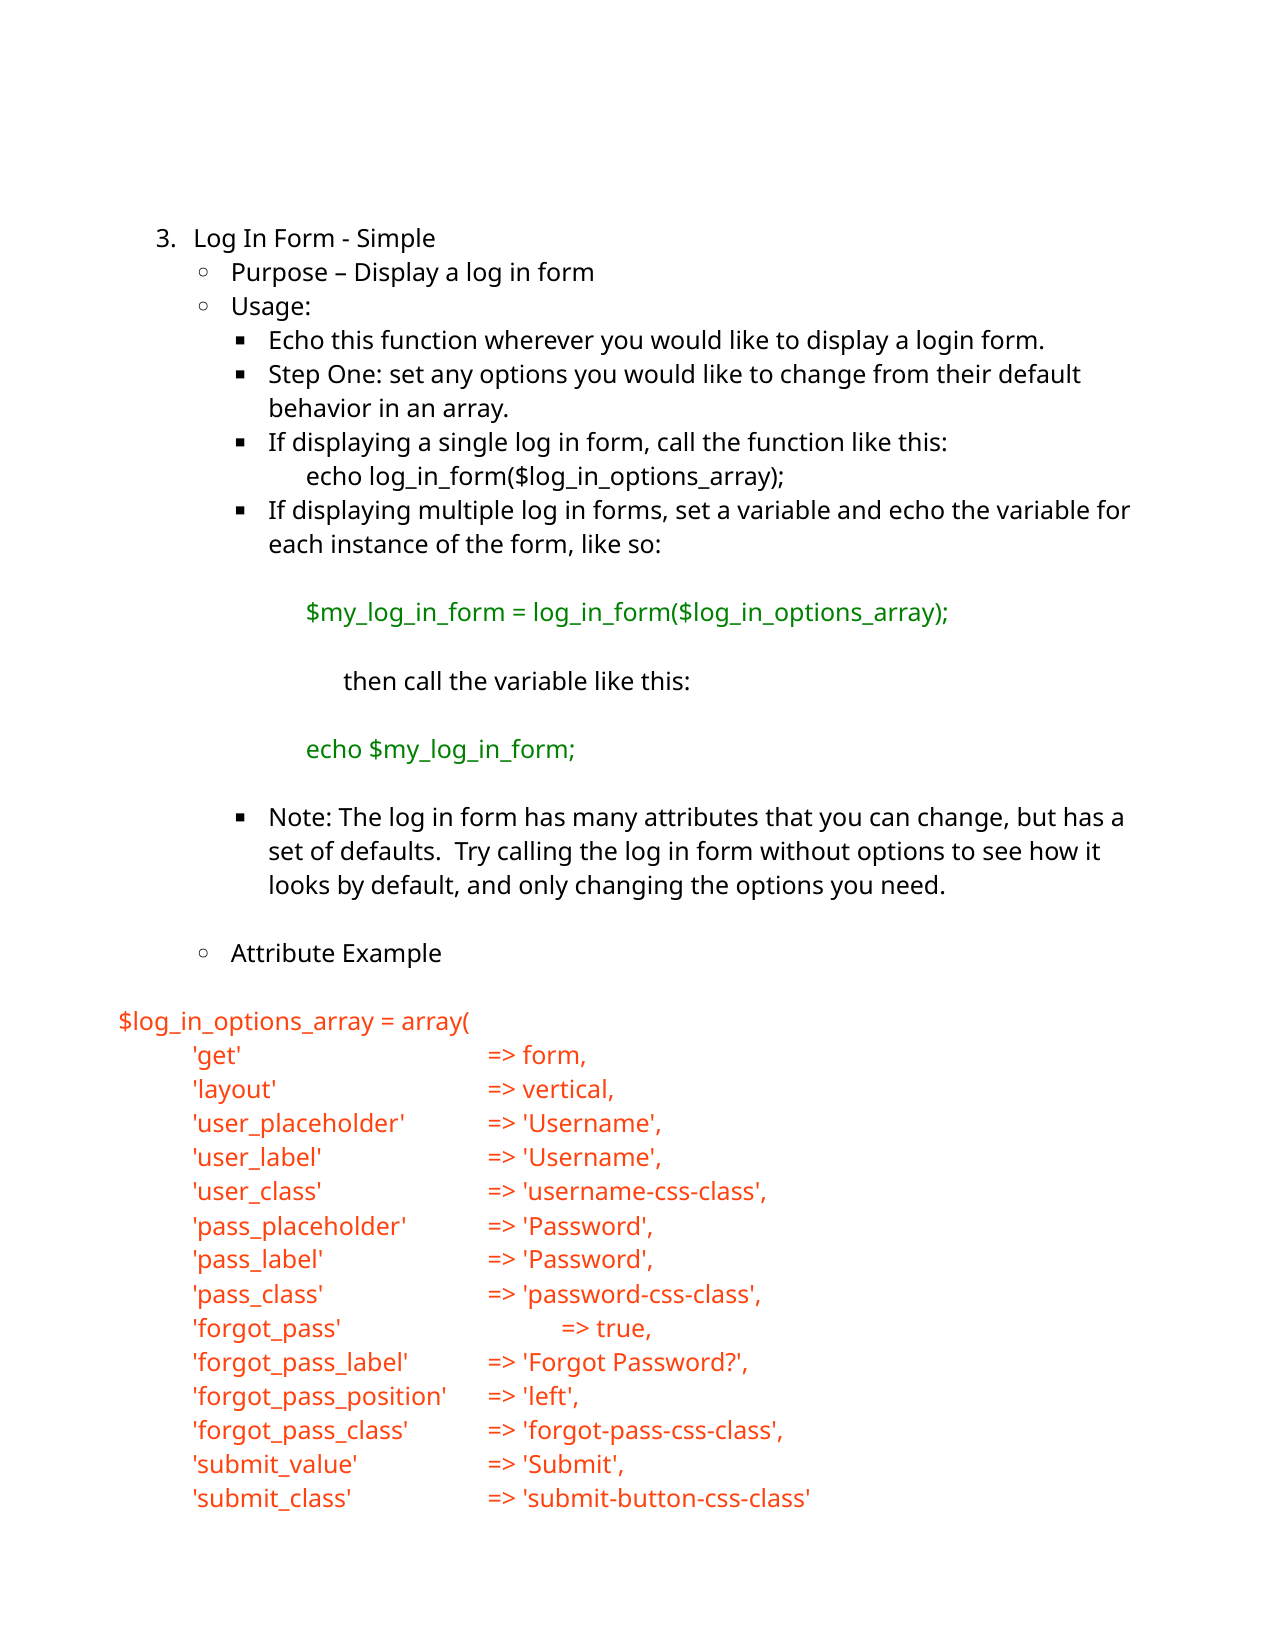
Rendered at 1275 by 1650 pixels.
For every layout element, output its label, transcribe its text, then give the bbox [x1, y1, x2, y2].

list Purpose – Display a log in form [193, 254, 1157, 288]
text 'forgot_pass_class' => 'forgot-pass-css-class', [118, 1412, 1157, 1447]
list echo $my_log_in_form; [268, 731, 1157, 765]
text 'get' => form, [118, 1038, 1157, 1072]
list Echo this function wherever you would like to display a login form. [231, 322, 1157, 357]
text 'user_placeholder' => 'Username', [118, 1106, 1157, 1140]
list Log In Form - Simple [156, 220, 1157, 254]
list If displaying multiple log in forms, set a variable and echo the variable for each instance of the form, like so: [231, 493, 1157, 561]
list Attribute Example [193, 936, 1157, 970]
list If displaying a single log in form, call the function like this: [231, 425, 1157, 459]
text 'pass_label' => 'Password', [118, 1242, 1157, 1276]
list $my_log_in_form = log_in_form($log_in_options_array); [268, 595, 1157, 629]
text 'forgot_pass_label' => 'Forgot Password?', [118, 1344, 1157, 1378]
text 'pass_placeholder' => 'Password', [118, 1208, 1157, 1242]
text 'user_label' => 'Username', [118, 1140, 1157, 1174]
text 'forgot_pass_position' => 'left', [118, 1378, 1157, 1412]
text 'pass_class' => 'password-css-class', [118, 1276, 1157, 1310]
text 'submit_class' => 'submit-button-css-class' [118, 1481, 1157, 1515]
text $log_in_options_array = array( [118, 1004, 1157, 1038]
list Step One: set any options you would like to change from their default behavior in an array. [231, 357, 1157, 425]
list then call the variable like this: [306, 663, 1157, 697]
list echo log_in_form($log_in_options_array); [268, 459, 1157, 493]
text 'forgot_pass' => true, [118, 1310, 1157, 1344]
text 'layout' => vertical, [118, 1072, 1157, 1106]
list Usage: [193, 288, 1157, 322]
list Note: The log in form has many attributes that you can change, but has a set of defaults. Try calling the log in form without options to see how it looks by default, and only changing the options you need. [231, 799, 1157, 902]
text 'user_class' => 'username-css-class', [118, 1174, 1157, 1208]
text 'submit_value' => 'Submit', [118, 1447, 1157, 1481]
